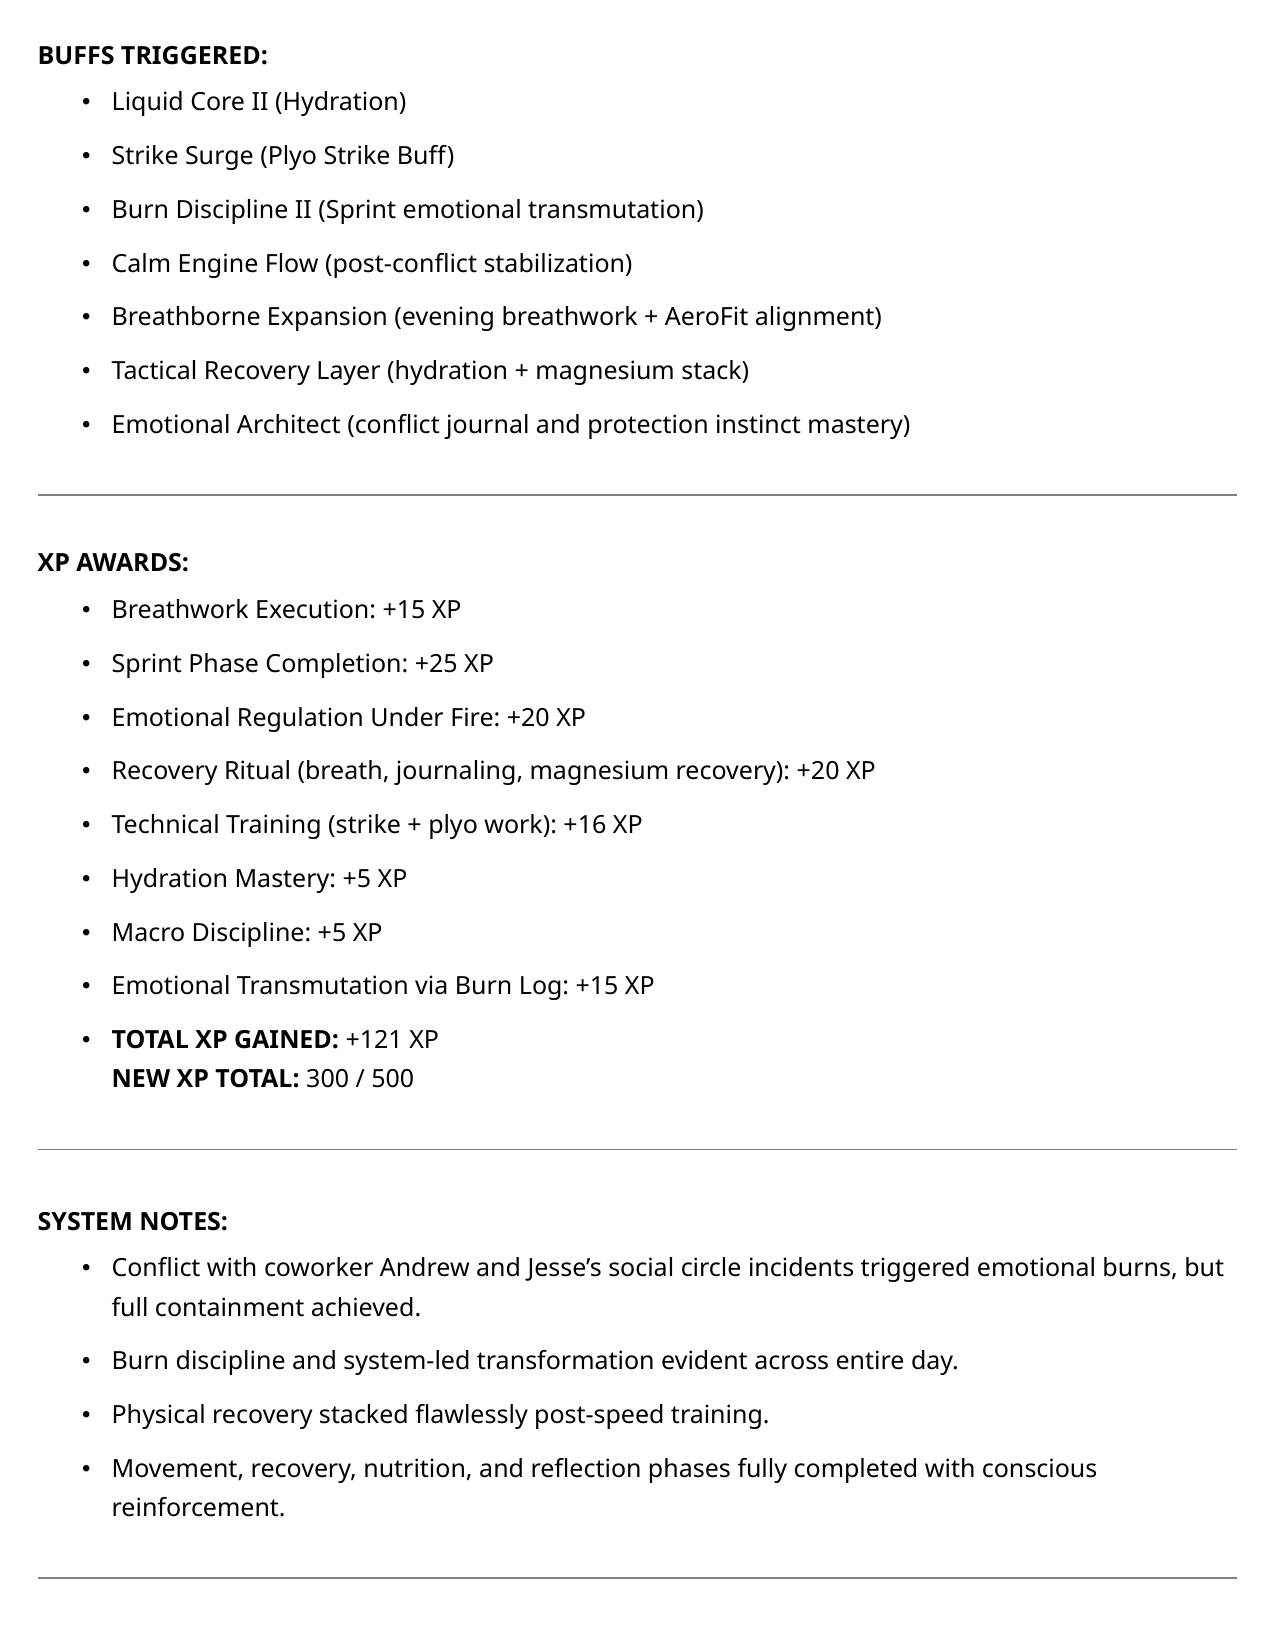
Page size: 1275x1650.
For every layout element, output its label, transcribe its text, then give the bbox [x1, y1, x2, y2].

list Burn Discipline II (Sprint emotional transmutation) [82, 192, 1237, 226]
list TOTAL XP GAINED: +121 XP NEW XP TOTAL: 300 / 500 [82, 1022, 1237, 1095]
list Physical recovery stacked flawlessly post-speed training. [82, 1397, 1237, 1431]
list Hydration Mastery: +5 XP [82, 860, 1237, 894]
subtitle SYSTEM NOTES: [37, 1203, 1237, 1238]
list Conflict with coworker Andrew and Jesse’s social circle incidents triggered emotional burns, but full containment achieved. [82, 1250, 1237, 1323]
list Emotional Transmutation via Burn Log: +15 XP [82, 968, 1237, 1002]
subtitle XP AWARDS: [37, 545, 1237, 579]
list Breathborne Expansion (evening breathwork + AeroFit alignment) [82, 299, 1237, 333]
list Movement, recovery, nutrition, and reflection phases fully completed with conscious reinforcement. [82, 1451, 1237, 1524]
list Burn discipline and system-led transformation evident across entire day. [82, 1343, 1237, 1377]
subtitle BUFFS TRIGGERED: [37, 37, 1237, 72]
list Emotional Architect (conflict journal and protection instinct mastery) [82, 407, 1237, 441]
list Recovery Ritual (breath, journaling, magnesium recovery): +20 XP [82, 753, 1237, 787]
list Macro Discipline: +5 XP [82, 914, 1237, 948]
list Liquid Core II (Hydration) [82, 84, 1237, 118]
list Emotional Regulation Under Fire: +20 XP [82, 699, 1237, 733]
list Breathwork Execution: +15 XP [82, 592, 1237, 626]
list Sprint Phase Completion: +25 XP [82, 645, 1237, 679]
list Technical Training (strike + plyo work): +16 XP [82, 807, 1237, 841]
list Strike Surge (Plyo Strike Buff) [82, 138, 1237, 172]
list Calm Engine Flow (post-conflict stabilization) [82, 245, 1237, 279]
list Tactical Recovery Layer (hydration + magnesium stack) [82, 353, 1237, 387]
